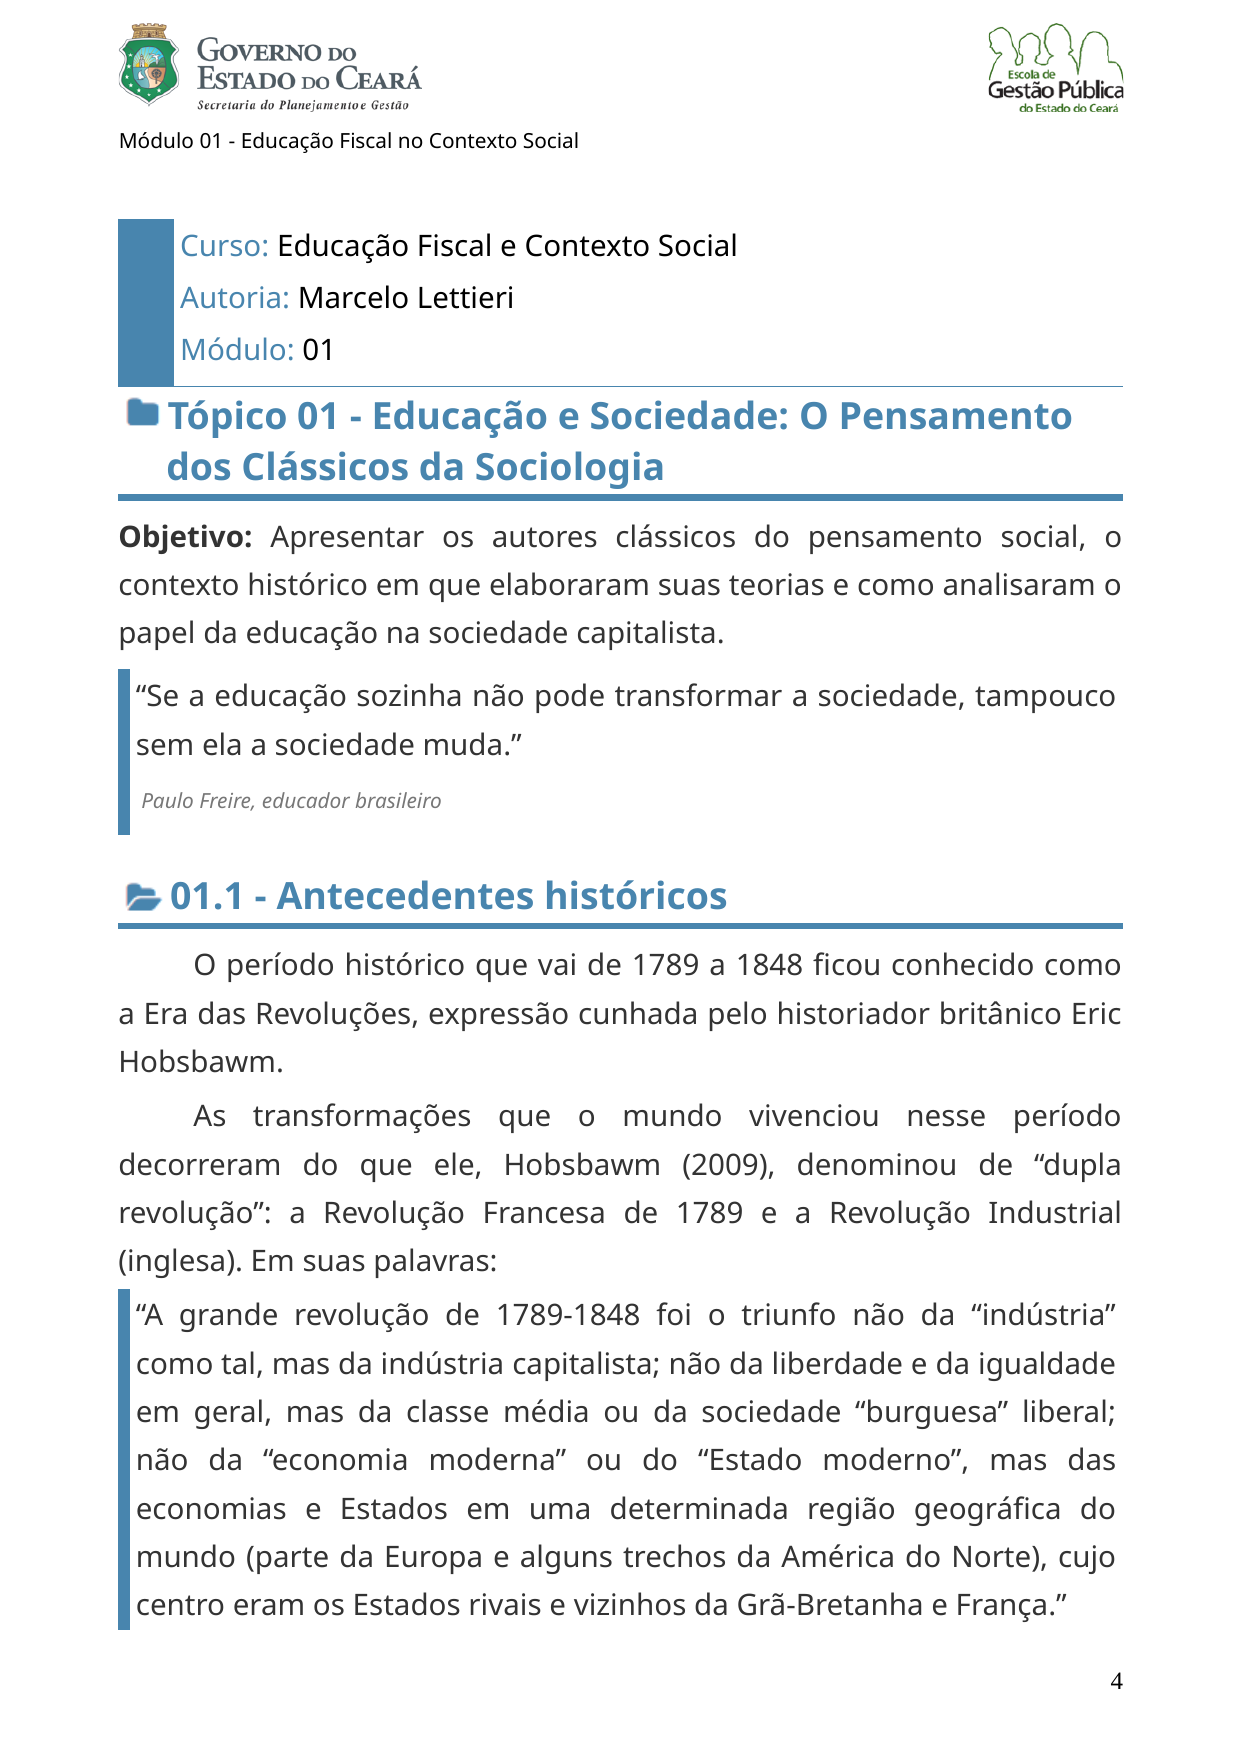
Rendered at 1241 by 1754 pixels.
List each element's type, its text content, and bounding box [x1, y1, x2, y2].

subtitle 01.1 - Antecedentes históricos [118, 866, 1123, 923]
text Objetivo: Apresentar os autores clássicos do pensamento social, o contexto histórico em que elaboraram suas teorias e como analisaram o papel da educação na sociedade capitalista. [118, 515, 1123, 652]
table_header Curso: Educação Fiscal e Contexto Social Autoria: Marcelo Lettieri Módulo: 01 [174, 219, 1123, 386]
subtitle Tópico 01 - Educação e Sociedade: O Pensamento dos Clássicos da Sociologia [118, 387, 1123, 494]
text O período histórico que vai de 1789 a 1848 ficou conhecido como a Era das Revoluções, expressão cunhada pelo historiador britânico Eric Hobsbawm. [118, 944, 1123, 1081]
picture [122, 390, 165, 432]
table_header “Se a educação sozinha não pode transformar a sociedade, tampouco sem ela a sociedade muda.” Paulo Freire, educador brasileiro [130, 669, 1123, 835]
picture [123, 880, 167, 919]
table_header “A grande revolução de 1789-1848 foi o triunfo não da “indústria” como tal, mas da indústria capitalista; não da liberdade e da igualdade em geral, mas da classe média ou da sociedade “burguesa” liberal; não da “economia moderna” ou do “Estado moderno”, mas das economias e Estados em uma determinada região geográfica do mundo (parte da Europa e alguns trechos da América do Norte), cujo centro eram os Estados rivais e vizinhos da Grã-Bretanha e França.” [130, 1289, 1123, 1630]
picture [118, 23, 1124, 112]
table_header [118, 1289, 130, 1630]
table_header [118, 669, 130, 835]
text As transformações que o mundo vivenciou nesse período decorreram do que ele, Hobsbawm (2009), denominou de “dupla revolução”: a Revolução Francesa de 1789 e a Revolução Industrial (inglesa). Em suas palavras: [118, 1095, 1123, 1280]
table_header [119, 220, 174, 386]
